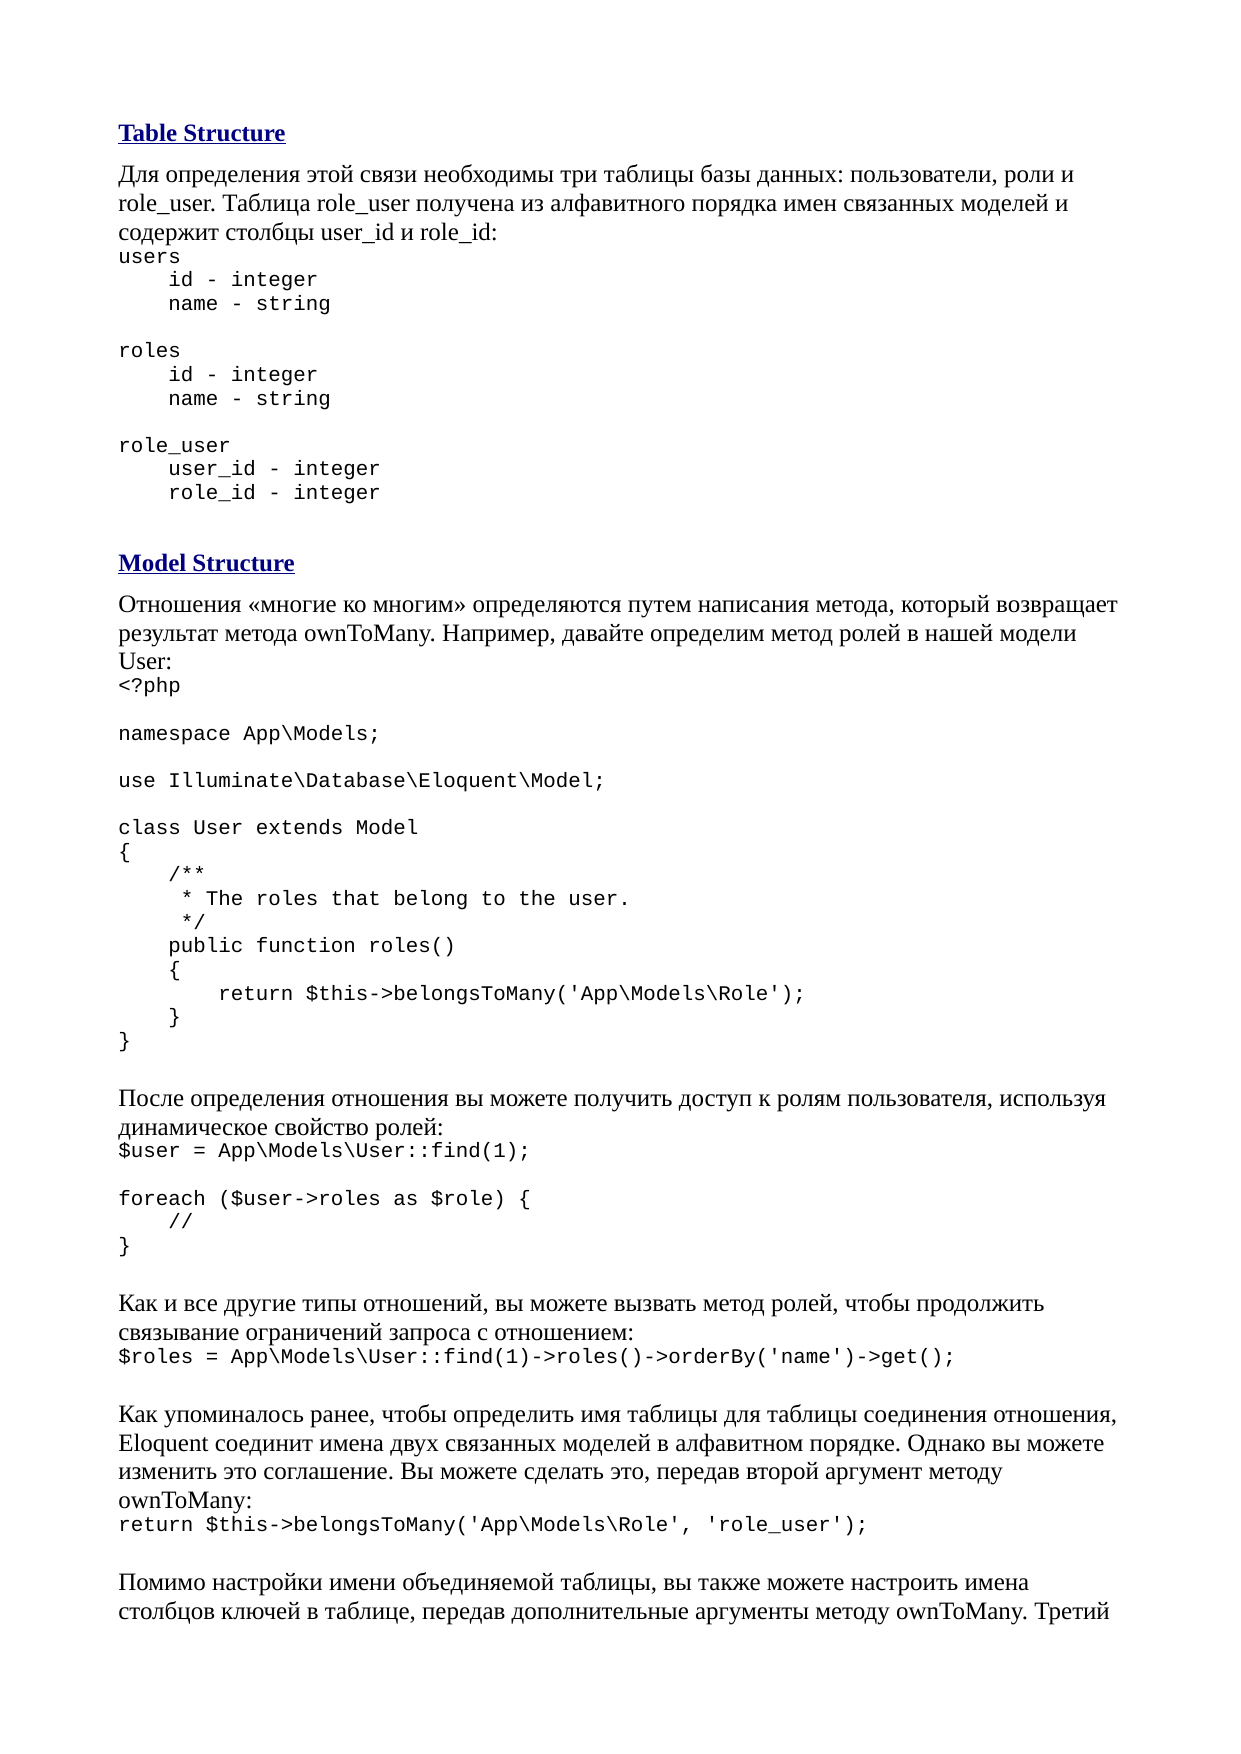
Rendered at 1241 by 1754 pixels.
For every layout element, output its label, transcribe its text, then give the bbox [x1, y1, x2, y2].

text name - string [118, 387, 1122, 411]
text return $this->belongsToMany('App\Models\Role'); [118, 983, 1122, 1006]
text */ [118, 912, 1122, 935]
text После определения отношения вы можете получить доступ к ролям пользователя, используя динамическое свойство ролей: [118, 1083, 1122, 1141]
text Как упоминалось ранее, чтобы определить имя таблицы для таблицы соединения отношения, Eloquent соединит имена двух связанных моделей в алфавитном порядке. Однако вы можете изменить это соглашение. Вы можете сделать это, передав второй аргумент методу ownToMany: [118, 1399, 1122, 1514]
text * The roles that belong to the user. [118, 888, 1122, 912]
text user_id - integer [118, 458, 1122, 482]
text public function roles() [118, 935, 1122, 959]
subtitle Model Structure [118, 548, 1122, 576]
text // [118, 1211, 1122, 1235]
text roles [118, 340, 1122, 364]
text class User extends Model [118, 817, 1122, 841]
text Как и все другие типы отношений, вы можете вызвать метод ролей, чтобы продолжить связывание ограничений запроса с отношением: [118, 1288, 1122, 1346]
text role_user [118, 435, 1122, 458]
text /** [118, 864, 1122, 888]
text Для определения этой связи необходимы три таблицы базы данных: пользователи, роли и role_user. Таблица role_user получена из алфавитного порядка имен связанных моделей и содержит столбцы user_id и role_id: [118, 159, 1122, 246]
text role_id - integer [118, 482, 1122, 506]
text { [118, 841, 1122, 864]
text { [118, 959, 1122, 983]
text <?php [118, 675, 1122, 699]
text use Illuminate\Database\Eloquent\Model; [118, 770, 1122, 793]
text Помимо настройки имени объединяемой таблицы, вы также можете настроить имена столбцов ключей в таблице, передав дополнительные аргументы методу ownToMany. Третий [118, 1567, 1122, 1624]
text foreach ($user->roles as $role) { [118, 1188, 1122, 1211]
text id - integer [118, 364, 1122, 387]
subtitle Table Structure [118, 118, 1122, 147]
text $roles = App\Models\User::find(1)->roles()->orderBy('name')->get(); [118, 1346, 1122, 1369]
text Отношения «многие ко многим» определяются путем написания метода, который возвращает результат метода ownToMany. Например, давайте определим метод ролей в нашей модели User: [118, 589, 1122, 675]
text } [118, 1006, 1122, 1030]
text $user = App\Models\User::find(1); [118, 1141, 1122, 1164]
text namespace App\Models; [118, 722, 1122, 746]
text name - string [118, 293, 1122, 317]
text return $this->belongsToMany('App\Models\Role', 'role_user'); [118, 1514, 1122, 1537]
text users [118, 246, 1122, 269]
text } [118, 1030, 1122, 1053]
text } [118, 1235, 1122, 1259]
text id - integer [118, 269, 1122, 293]
